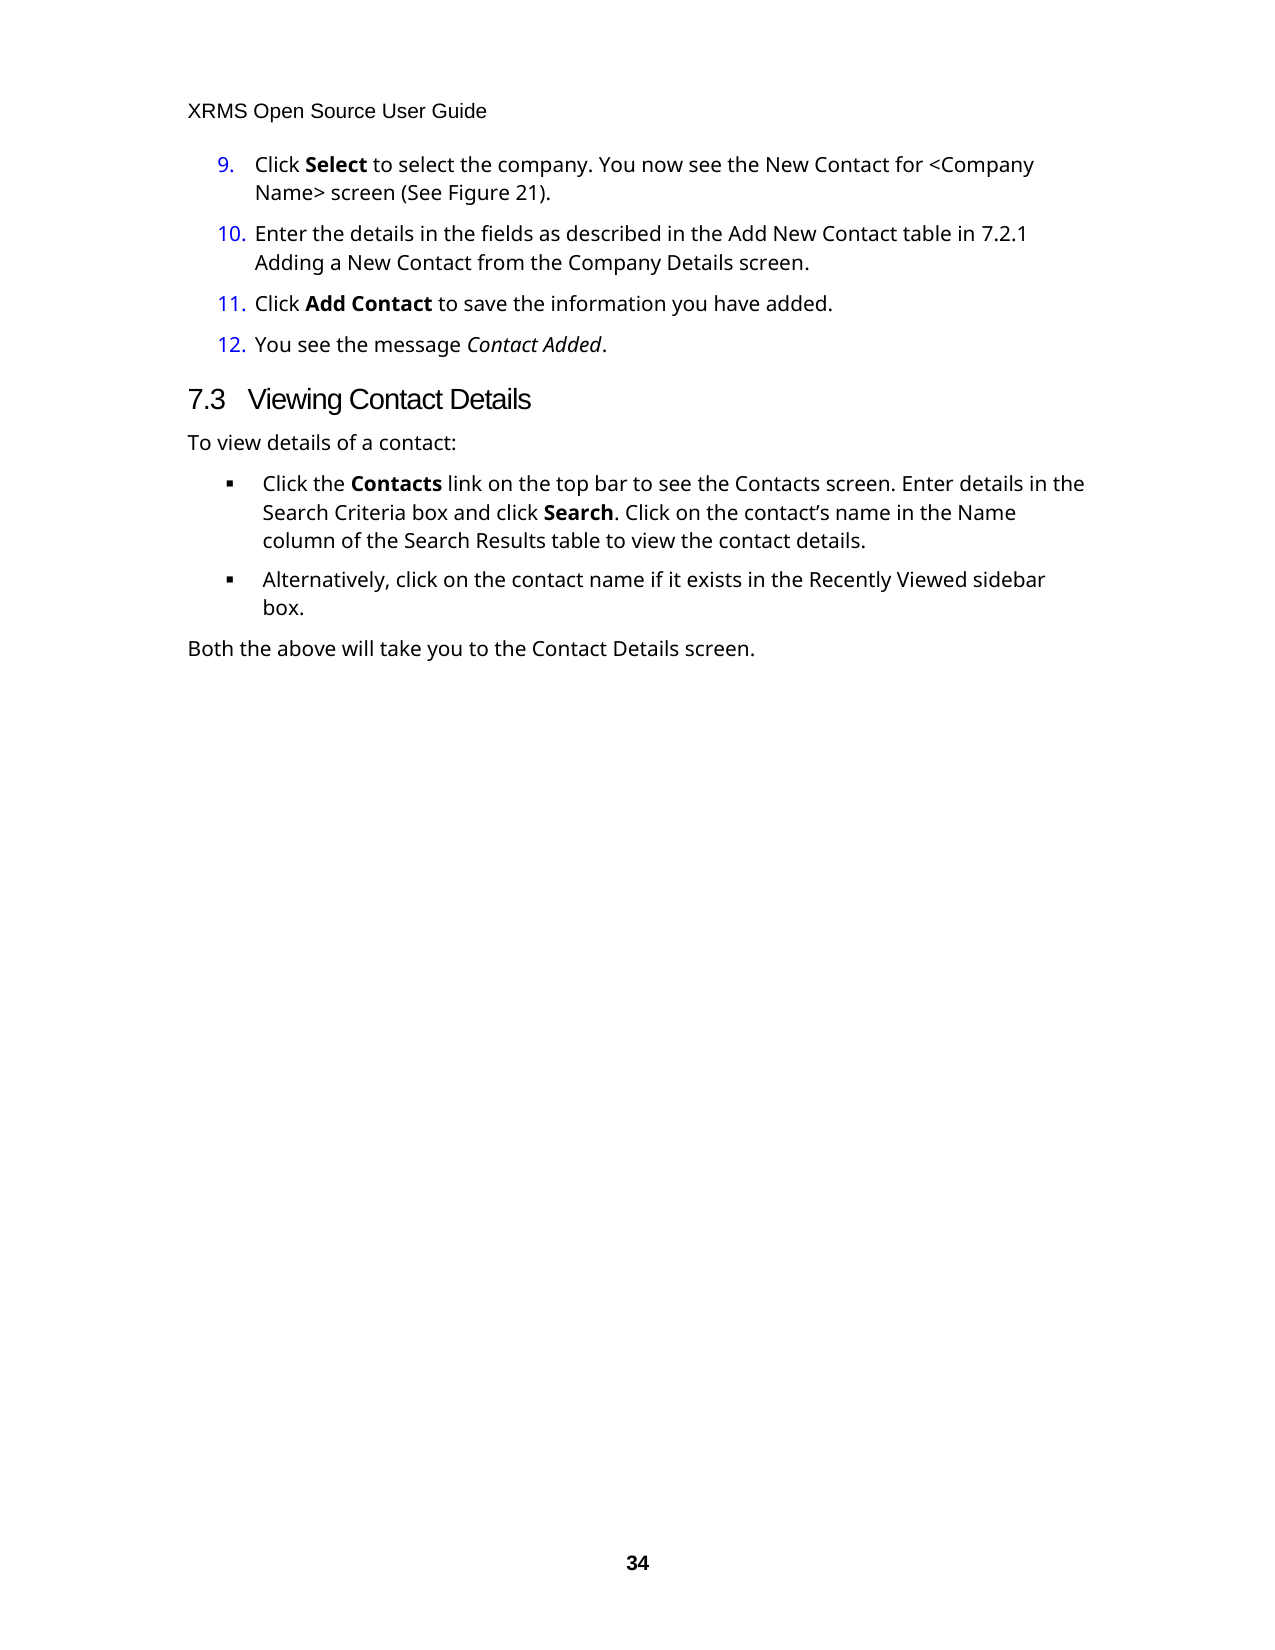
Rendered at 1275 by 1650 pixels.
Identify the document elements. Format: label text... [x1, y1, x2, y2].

list Alternatively, click on the contact name if it exists in the Recently Viewed sidebar box. [225, 565, 1087, 622]
list You see the message Contact Added. [217, 330, 1087, 358]
text To view details of a contact: [187, 428, 1087, 457]
list Click the Contacts link on the top bar to see the Contacts screen. Enter details in the Search Criteria box and click Search. Click on the contact’s name in the Name column of the Search Results table to view the contact details. [225, 469, 1087, 554]
list Both the above will take you to the Contact Details screen. [187, 634, 1087, 663]
subtitle Viewing Contact Details [187, 383, 1087, 416]
list Click Select to select the company. You now see the New Contact for <Company Name> screen (See Figure 21). [217, 150, 1087, 207]
list Click Add Contact to save the information you have added. [217, 289, 1087, 317]
list Enter the details in the fields as described in the Add New Contact table in 7.2.1 Adding a New Contact from the Company Details screen. [217, 219, 1087, 276]
